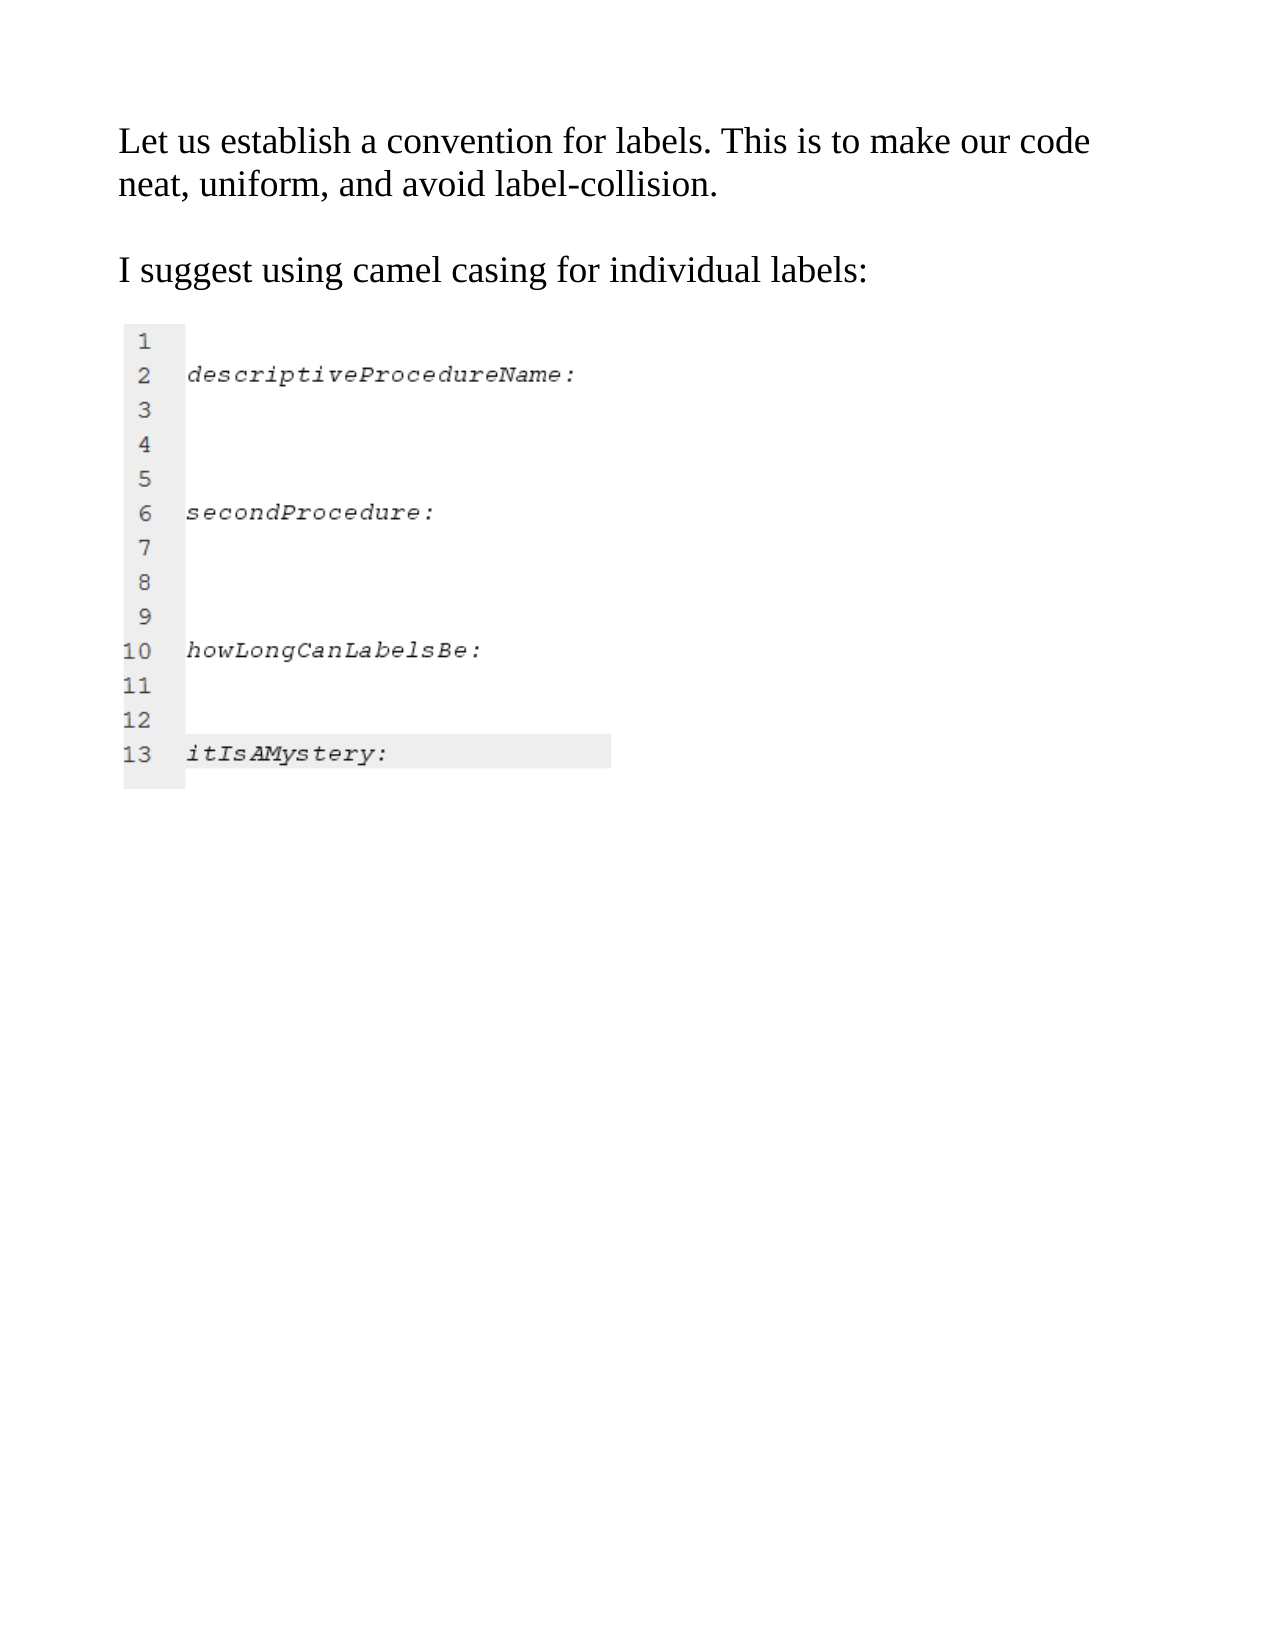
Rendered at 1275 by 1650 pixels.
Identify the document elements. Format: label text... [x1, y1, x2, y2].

text Let us establish a convention for labels. This is to make our code neat, uniform, and avoid label-collision. [118, 118, 1157, 204]
text I suggest using camel casing for individual labels: [118, 247, 1157, 291]
picture [123, 324, 612, 789]
